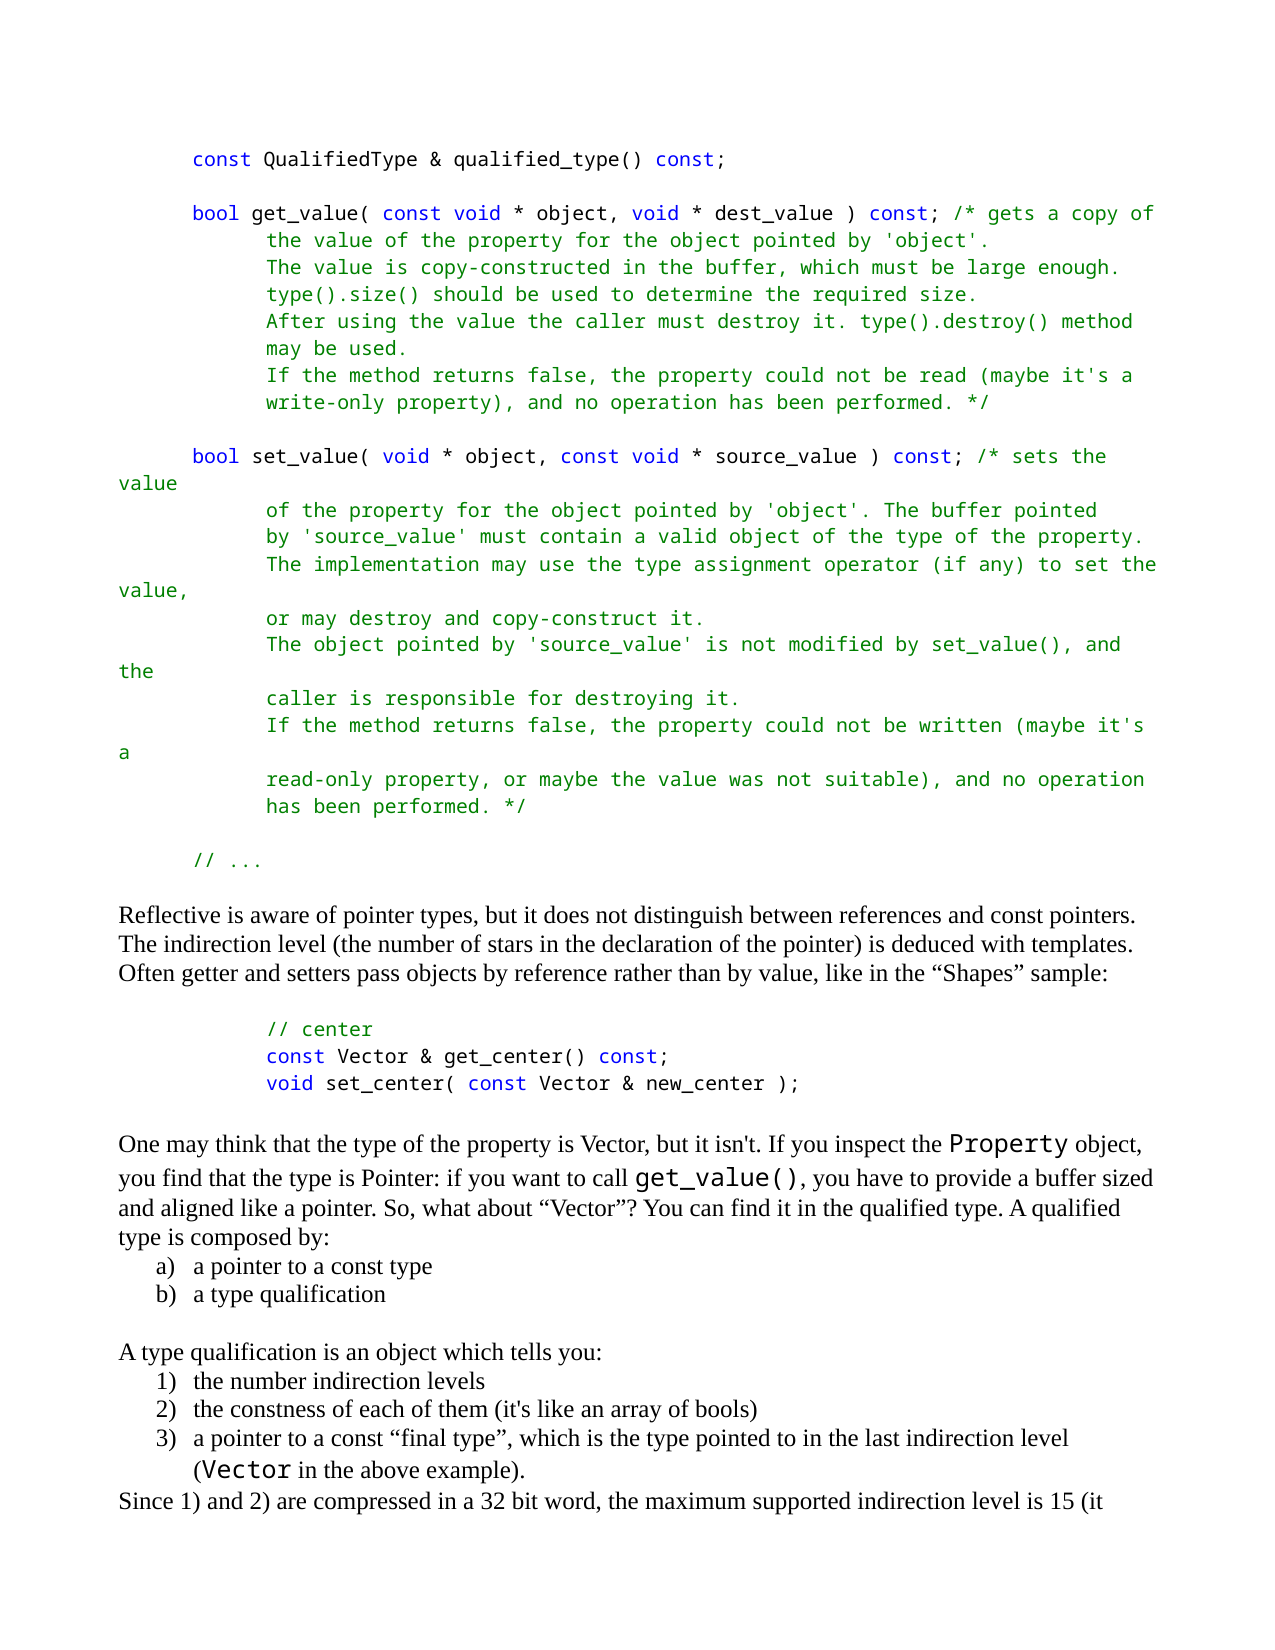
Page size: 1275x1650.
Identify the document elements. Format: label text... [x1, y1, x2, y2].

text If the method returns false, the property could not be written (maybe it's a [118, 712, 1157, 766]
text read-only property, or maybe the value was not suitable), and no operation [118, 766, 1157, 793]
text The implementation may use the type assignment operator (if any) to set the value, [118, 550, 1157, 604]
list a pointer to a const type [156, 1251, 1157, 1279]
text caller is responsible for destroying it. [118, 685, 1157, 712]
text bool get_value( const void * object, void * dest_value ) const; /* gets a copy of [118, 199, 1157, 226]
text type().size() should be used to determine the required size. [118, 280, 1157, 307]
text After using the value the caller must destroy it. type().destroy() method [118, 307, 1157, 334]
text A type qualification is an object which tells you: [118, 1337, 1157, 1366]
text Reflective is aware of pointer types, but it does not distinguish between references and const pointers. The indirection level (the number of stars in the declaration of the pointer) is deduced with templates. Often getter and setters pass objects by reference rather than by value, like in the “Shapes” sample: [118, 901, 1157, 987]
text The value is copy-constructed in the buffer, which must be large enough. [118, 253, 1157, 280]
text const Vector & get_center() const; [118, 1042, 1157, 1069]
text Since 1) and 2) are compressed in a 32 bit word, the maximum supported indirection level is 15 (it [118, 1486, 1157, 1515]
text write-only property), and no operation has been performed. */ [118, 388, 1157, 415]
list a type qualification [156, 1279, 1157, 1308]
text by 'source_value' must contain a valid object of the type of the property. [118, 523, 1157, 550]
text bool set_value( void * object, const void * source_value ) const; /* sets the value [118, 442, 1157, 496]
text If the method returns false, the property could not be read (maybe it's a [118, 361, 1157, 388]
text or may destroy and copy-construct it. [118, 604, 1157, 631]
text may be used. [118, 334, 1157, 361]
list the number indirection levels [156, 1366, 1157, 1394]
text of the property for the object pointed by 'object'. The buffer pointed [118, 496, 1157, 523]
text the value of the property for the object pointed by 'object'. [118, 226, 1157, 253]
text has been performed. */ [118, 793, 1157, 819]
text const QualifiedType & qualified_type() const; [118, 145, 1157, 172]
text One may think that the type of the property is Vector, but it isn't. If you inspect the Property object, you find that the type is Pointer: if you want to call get_value(), you have to provide a buffer sized and aligned like a pointer. So, what about “Vector”? You can find it in the qualified type. A qualified type is composed by: [118, 1125, 1157, 1251]
list the constness of each of them (it's like an array of bools) [156, 1394, 1157, 1423]
text // ... [118, 847, 1157, 873]
text // center [118, 1016, 1157, 1042]
text void set_center( const Vector & new_center ); [118, 1069, 1157, 1096]
text The object pointed by 'source_value' is not modified by set_value(), and the [118, 631, 1157, 685]
list a pointer to a const “final type”, which is the type pointed to in the last indirection level (Vector in the above example). [156, 1423, 1157, 1486]
